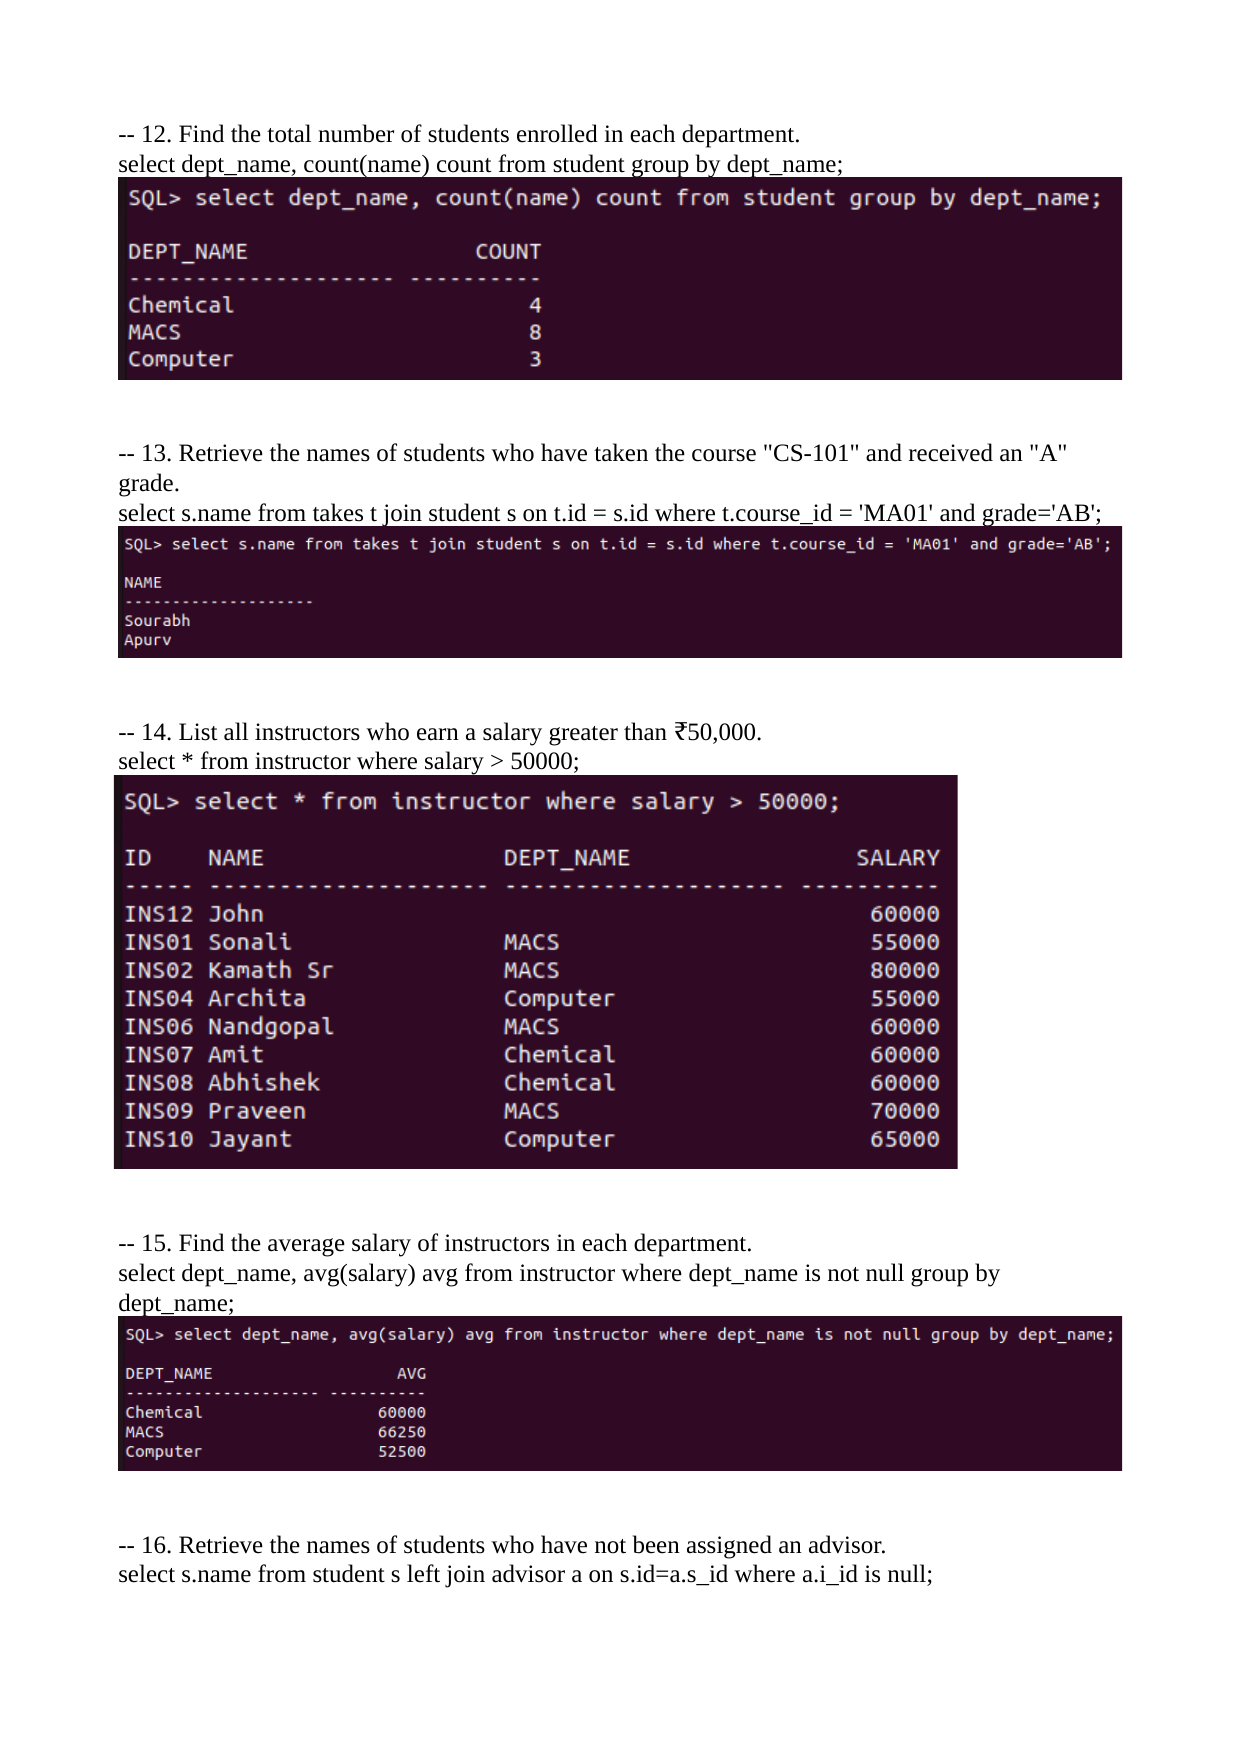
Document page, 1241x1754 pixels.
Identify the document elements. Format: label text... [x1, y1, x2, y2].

text select s.name from student s left join advisor a on s.id=a.s_id where a.i_id is null; [118, 1558, 1122, 1588]
text select dept_name, avg(salary) avg from instructor where dept_name is not null group by dept_name; [118, 1257, 1122, 1316]
picture [113, 775, 958, 1169]
text -- 15. Find the average salary of instructors in each department. [118, 1227, 1122, 1257]
picture [118, 1316, 1123, 1471]
text select dept_name, count(name) count from student group by dept_name; [118, 148, 1122, 177]
text -- 14. List all instructors who earn a salary greater than ₹50,000. [118, 716, 1122, 746]
text -- 13. Retrieve the names of students who have taken the course "CS-101" and received an "A" grade. [118, 438, 1122, 497]
text -- 12. Find the total number of students enrolled in each department. [118, 118, 1122, 148]
picture [118, 526, 1123, 658]
text select * from instructor where salary > 50000; [118, 746, 1122, 775]
picture [118, 177, 1123, 380]
text -- 16. Retrieve the names of students who have not been assigned an advisor. [118, 1529, 1122, 1558]
text select s.name from takes t join student s on t.id = s.id where t.course_id = 'MA01' and grade='AB'; [118, 497, 1122, 526]
